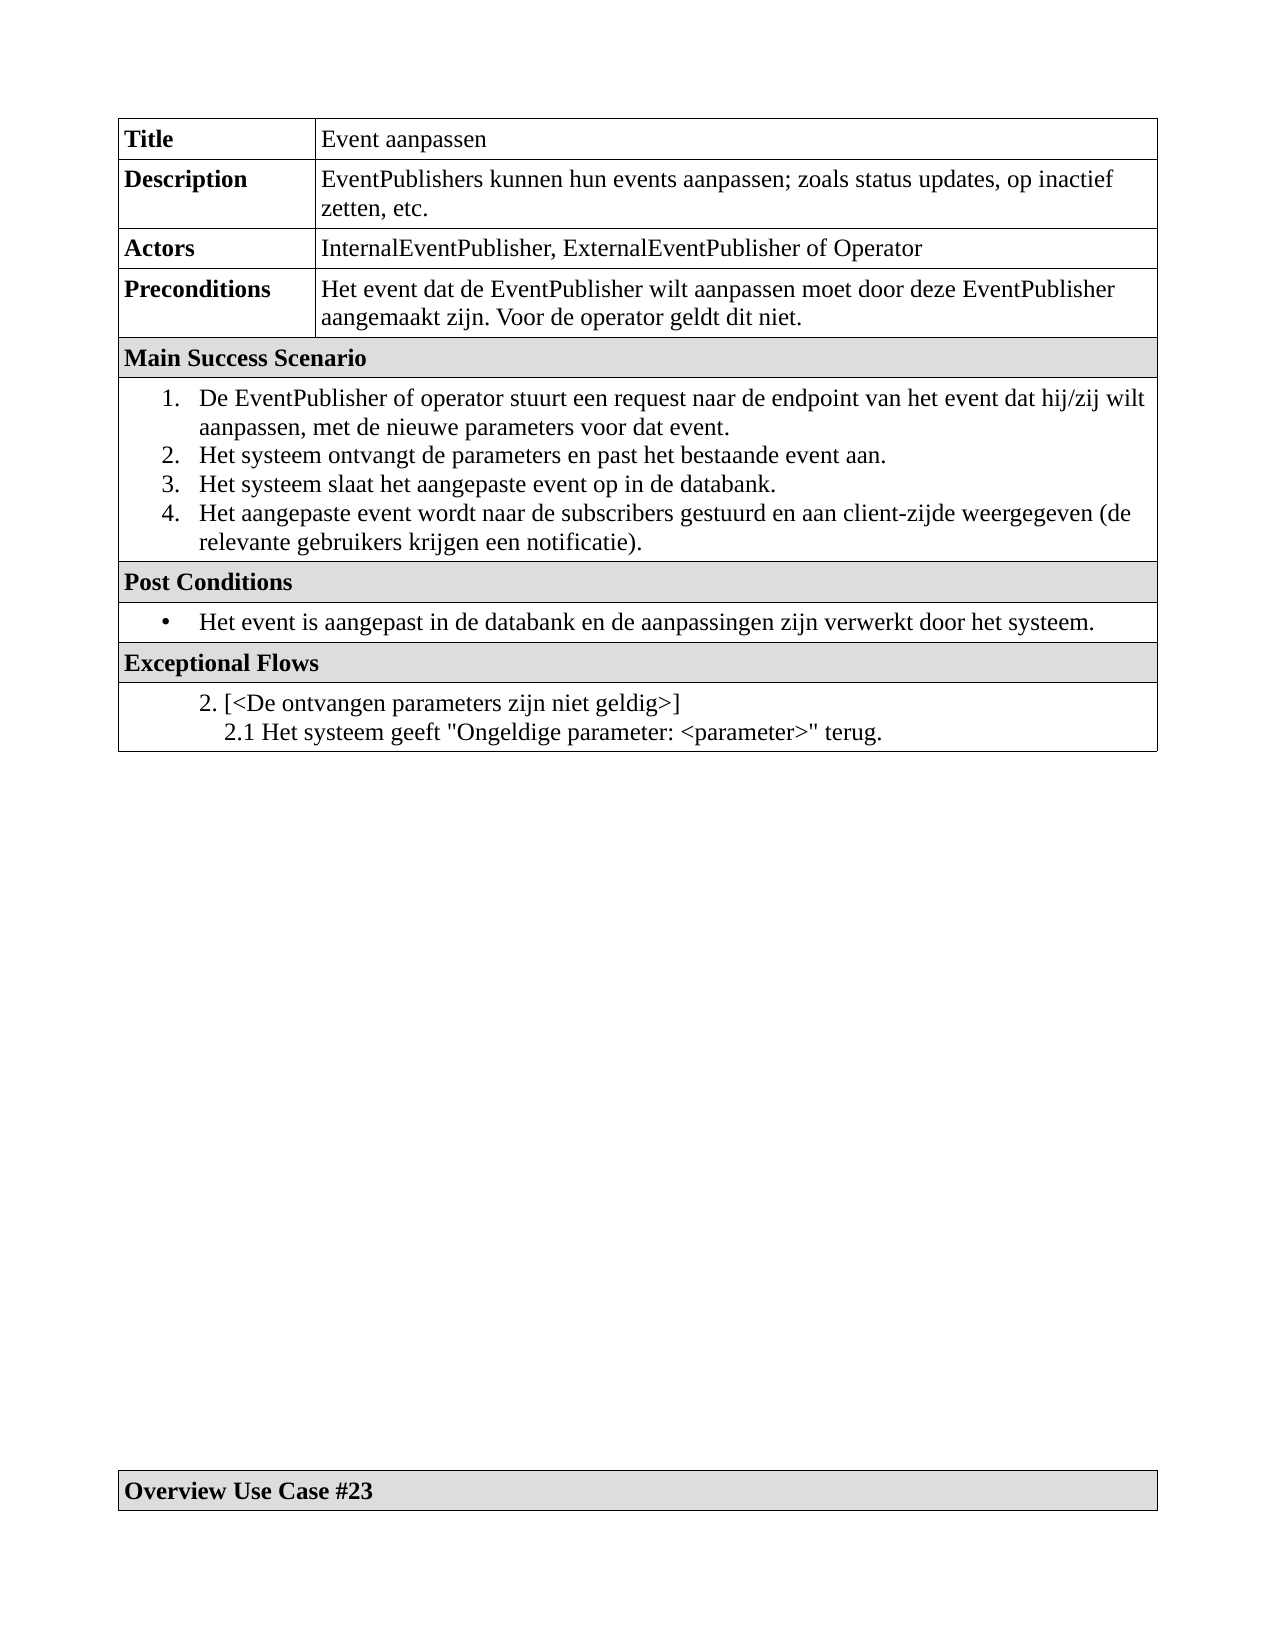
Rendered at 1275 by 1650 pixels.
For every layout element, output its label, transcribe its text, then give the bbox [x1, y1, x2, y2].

table_cell Title [119, 119, 315, 158]
table_cell InternalEventPublisher, ExternalEventPublisher of Operator [316, 229, 1157, 268]
table_cell Actors [119, 229, 315, 268]
table_cell 2. [<De ontvangen parameters zijn niet geldig>] 2.1 Het systeem geeft "Ongeldige parameter: <parameter>" terug. [119, 683, 1157, 751]
table_cell Exceptional Flows [119, 643, 1157, 682]
table_cell Het event dat de EventPublisher wilt aanpassen moet door deze EventPublisher aangemaakt zijn. Voor de operator geldt dit niet. [316, 269, 1157, 337]
table_cell Het event is aangepast in de databank en de aanpassingen zijn verwerkt door het systeem. [119, 603, 1157, 642]
table_cell Preconditions [119, 269, 315, 337]
table_header Overview Use Case #23 [119, 1471, 1157, 1510]
table_cell Main Success Scenario [119, 338, 1157, 377]
table_cell Post Conditions [119, 562, 1157, 602]
table_cell De EventPublisher of operator stuurt een request naar de endpoint van het event dat hij/zij wilt aanpassen, met de nieuwe parameters voor dat event. Het systeem ontvangt de parameters en past het bestaande event aan. Het systeem slaat het aangepaste event op in de databank. Het aangepaste event wordt naar de subscribers gestuurd en aan client-zijde weergegeven (de relevante gebruikers krijgen een notificatie). [119, 378, 1157, 561]
table_cell Event aanpassen [316, 119, 1157, 158]
table_cell EventPublishers kunnen hun events aanpassen; zoals status updates, op inactief zetten, etc. [316, 160, 1157, 227]
table_cell Description [119, 160, 315, 227]
